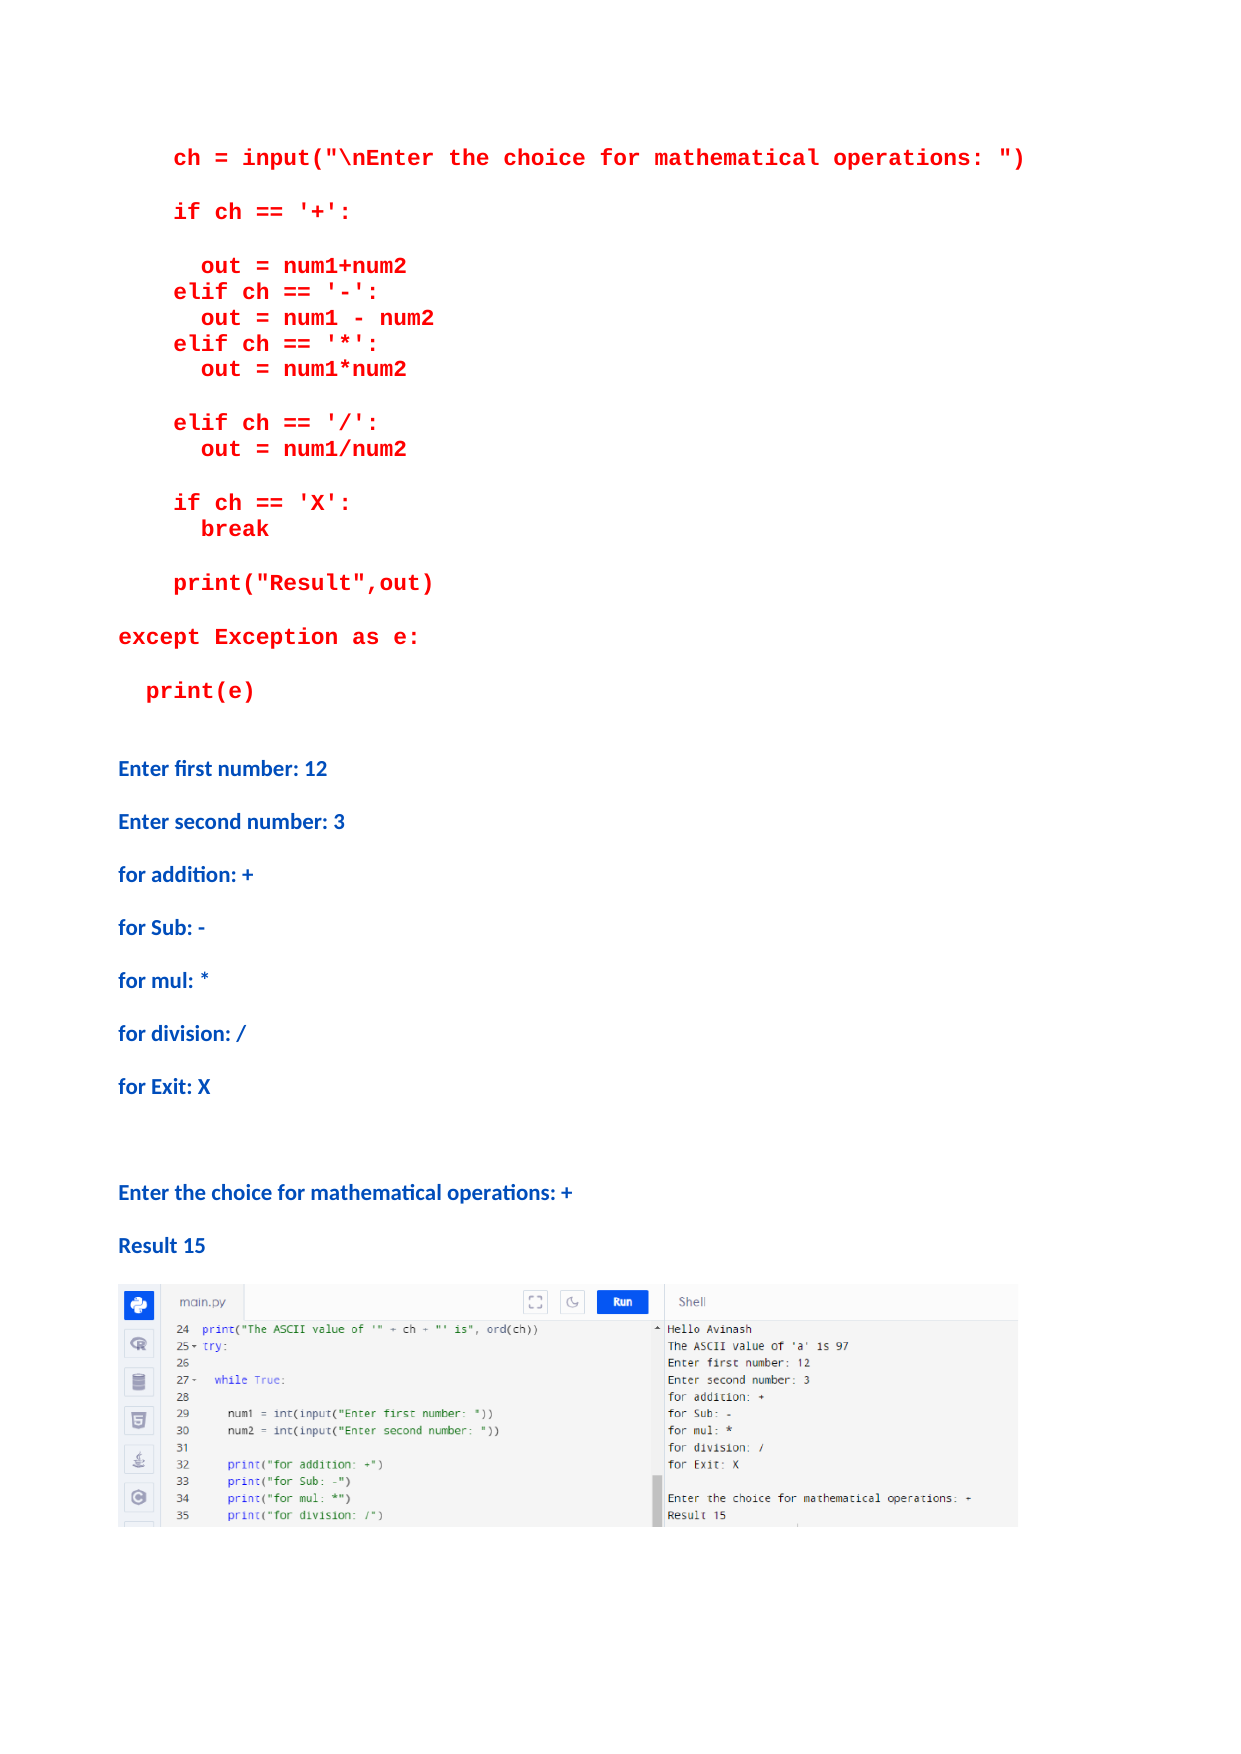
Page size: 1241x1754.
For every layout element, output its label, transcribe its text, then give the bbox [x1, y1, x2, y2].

text break [118, 518, 1122, 543]
text for mul: * [118, 966, 1122, 994]
text print("Result",out) [118, 572, 1122, 597]
text Enter first number: 12 [118, 754, 1122, 782]
text for Exit: X [118, 1072, 1122, 1100]
text out = num1*num2 [118, 358, 1122, 384]
text elif ch == '-': [118, 280, 1122, 306]
text for division: / [118, 1019, 1122, 1047]
text out = num1/num2 [118, 438, 1122, 464]
text for addition: + [118, 860, 1122, 888]
text Enter the choice for mathematical operations: + [118, 1178, 1122, 1206]
text if ch == '+': [118, 200, 1122, 226]
text elif ch == '*': [118, 332, 1122, 358]
text out = num1+num2 [118, 254, 1122, 280]
text except Exception as e: [118, 626, 1122, 651]
text print(e) [118, 679, 1122, 705]
text out = num1 - num2 [118, 306, 1122, 332]
text if ch == 'X': [118, 492, 1122, 518]
text Enter second number: 3 [118, 807, 1122, 835]
text elif ch == '/': [118, 412, 1122, 438]
text for Sub: - [118, 913, 1122, 941]
text ch = input("\nEnter the choice for mathematical operations: ") [118, 146, 1122, 172]
text Result 15 [118, 1231, 1122, 1259]
